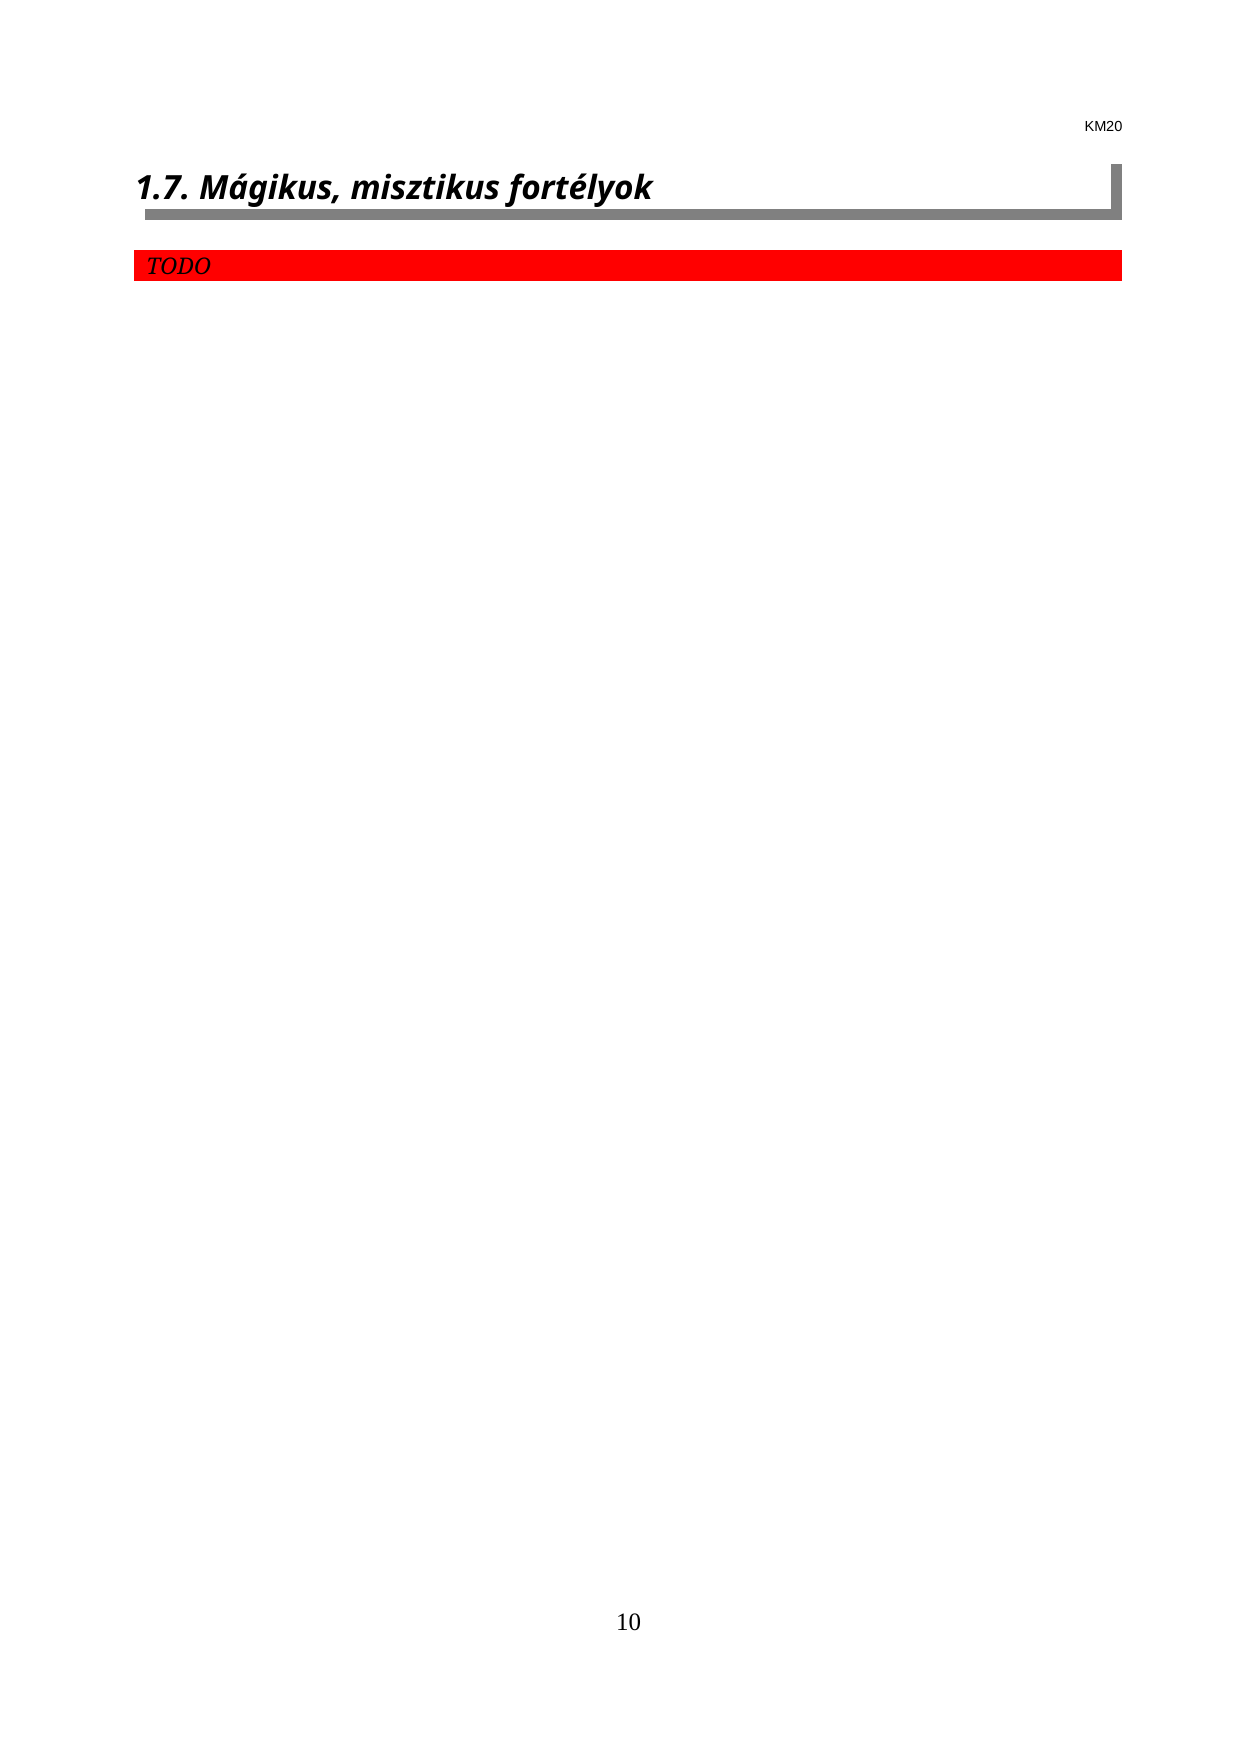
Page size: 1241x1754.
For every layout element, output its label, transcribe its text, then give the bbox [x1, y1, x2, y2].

subtitle Mágikus, misztikus fortélyok [134, 164, 1111, 209]
text TODO [134, 250, 1122, 281]
